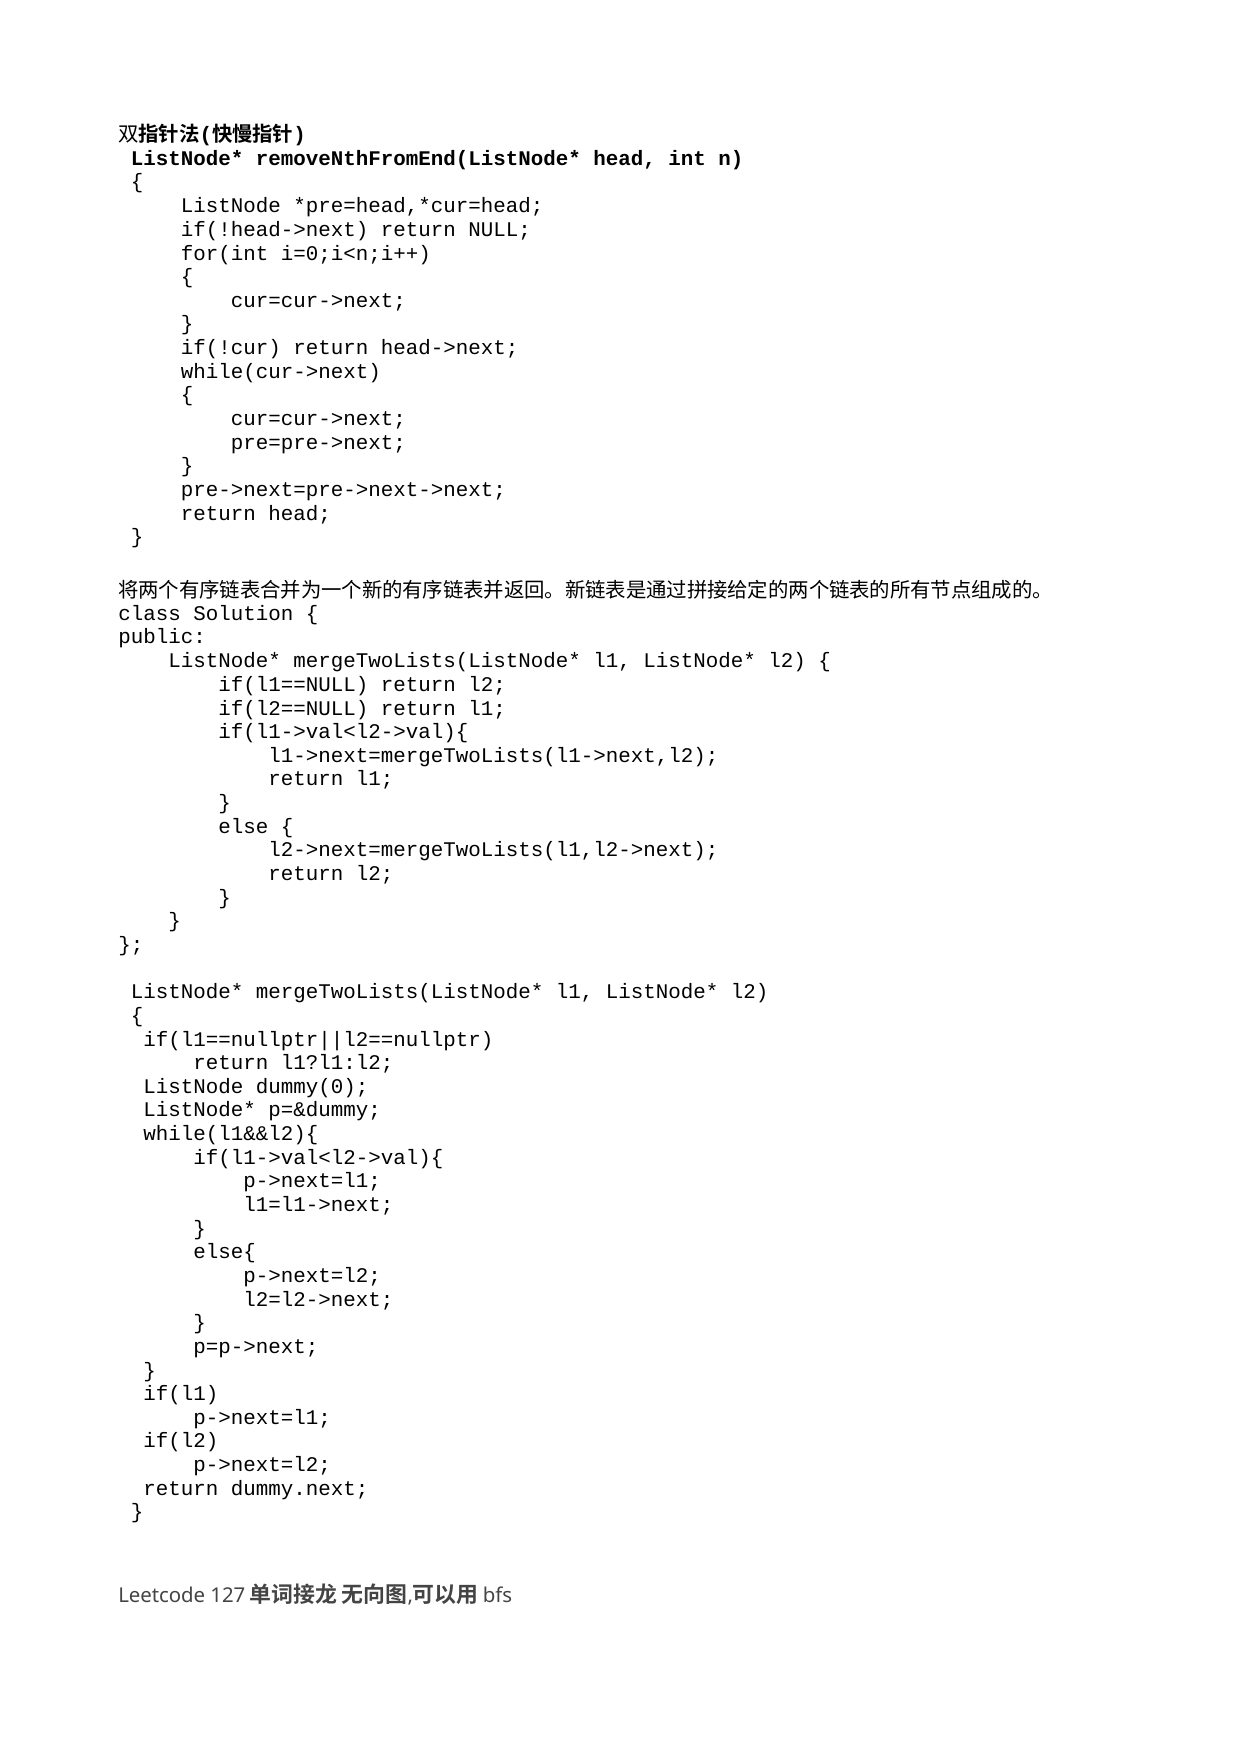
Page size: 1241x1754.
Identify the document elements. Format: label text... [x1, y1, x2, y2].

text ListNode dummy(0); [118, 1076, 1122, 1099]
text if(l1==nullptr||l2==nullptr) [118, 1028, 1122, 1052]
text cur=cur->next; [118, 290, 1122, 313]
text } [118, 1359, 1122, 1383]
text Leetcode 127单词接龙 无向图,可以用bfs [118, 1577, 1122, 1609]
text if(!cur) return head->next; [118, 337, 1122, 361]
text } [118, 910, 1122, 934]
text ListNode* removeNthFromEnd(ListNode* head, int n) [118, 148, 1122, 172]
text l2->next=mergeTwoLists(l1,l2->next); [118, 839, 1122, 863]
text } [118, 1312, 1122, 1336]
text } [118, 792, 1122, 816]
text if(l1==NULL) return l2; [118, 674, 1122, 697]
text class Solution { [118, 603, 1122, 627]
text if(l2==NULL) return l1; [118, 697, 1122, 721]
text ListNode* p=&dummy; [118, 1099, 1122, 1123]
text return l1; [118, 768, 1122, 792]
text l1=l1->next; [118, 1194, 1122, 1218]
text if(l1) [118, 1383, 1122, 1407]
text } [118, 1218, 1122, 1241]
text return l1?l1:l2; [118, 1052, 1122, 1076]
text return head; [118, 503, 1122, 526]
text } [118, 526, 1122, 550]
text ListNode* mergeTwoLists(ListNode* l1, ListNode* l2) { [118, 650, 1122, 674]
text { [118, 1005, 1122, 1028]
text ListNode* mergeTwoLists(ListNode* l1, ListNode* l2) [118, 981, 1122, 1005]
text { [118, 384, 1122, 408]
text if(l2) [118, 1431, 1122, 1454]
text } [118, 887, 1122, 910]
text p->next=l1; [118, 1407, 1122, 1431]
text p->next=l1; [118, 1170, 1122, 1194]
text { [118, 172, 1122, 195]
text p=p->next; [118, 1336, 1122, 1359]
text if(!head->next) return NULL; [118, 219, 1122, 242]
text { [118, 266, 1122, 290]
text else { [118, 816, 1122, 839]
text cur=cur->next; [118, 408, 1122, 432]
text pre->next=pre->next->next; [118, 479, 1122, 503]
text 双指针法(快慢指针) [118, 118, 1122, 148]
text if(l1->val<l2->val){ [118, 1147, 1122, 1170]
text return dummy.next; [118, 1478, 1122, 1501]
text l1->next=mergeTwoLists(l1->next,l2); [118, 745, 1122, 768]
text ListNode *pre=head,*cur=head; [118, 195, 1122, 219]
text p->next=l2; [118, 1265, 1122, 1289]
text }; [118, 934, 1122, 958]
text while(cur->next) [118, 361, 1122, 384]
text } [118, 1501, 1122, 1525]
text for(int i=0;i<n;i++) [118, 242, 1122, 266]
text pre=pre->next; [118, 432, 1122, 455]
text } [118, 313, 1122, 337]
text 将两个有序链表合并为一个新的有序链表并返回。新链表是通过拼接给定的两个链表的所有节点组成的。 [118, 573, 1122, 603]
text else{ [118, 1241, 1122, 1265]
text } [118, 455, 1122, 479]
text p->next=l2; [118, 1454, 1122, 1478]
text public: [118, 627, 1122, 650]
text return l2; [118, 863, 1122, 887]
text l2=l2->next; [118, 1289, 1122, 1312]
text if(l1->val<l2->val){ [118, 721, 1122, 745]
text while(l1&&l2){ [118, 1123, 1122, 1147]
